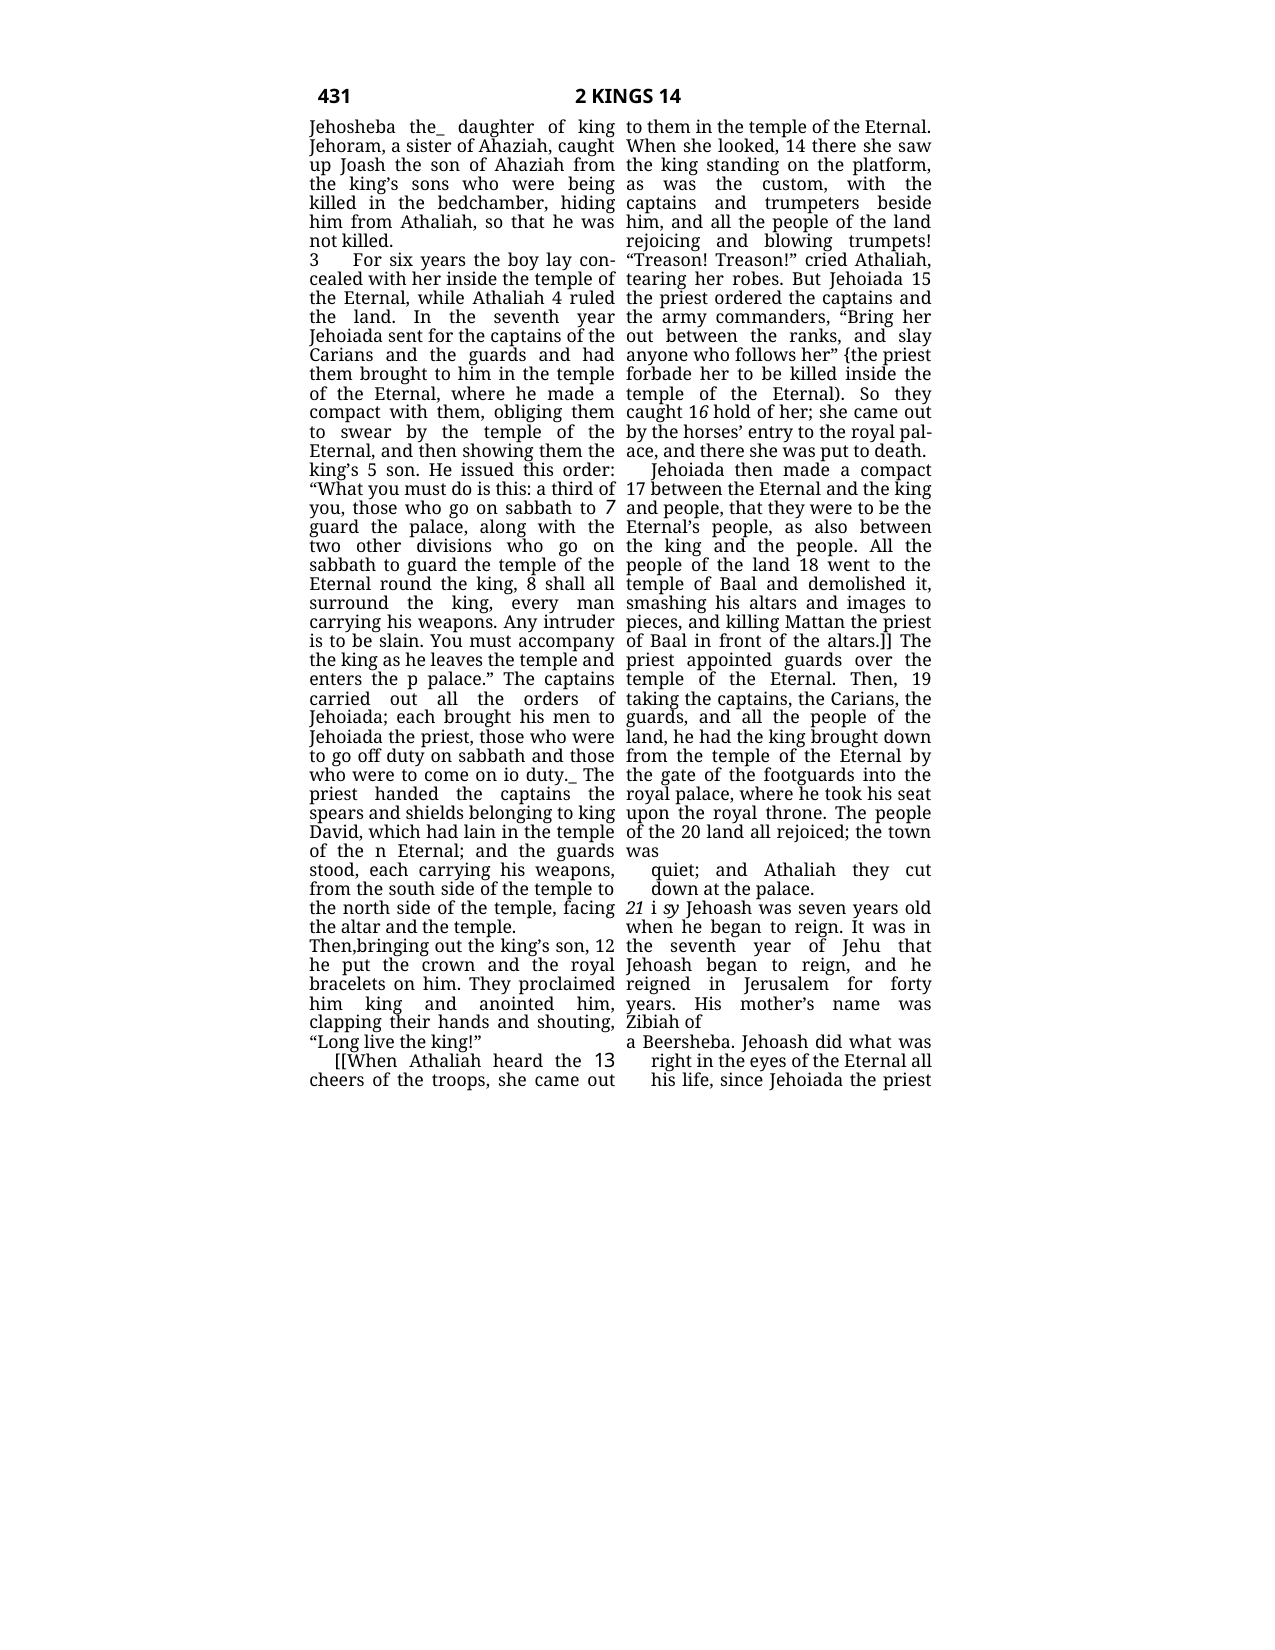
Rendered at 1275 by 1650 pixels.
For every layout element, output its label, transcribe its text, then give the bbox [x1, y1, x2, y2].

text quiet; and Athaliah they cut down at the palace. [651, 861, 932, 899]
text Then,bringing out the king’s son, 12 he put the crown and the royal bracelets on him. They pro­claimed him king and anointed him, clapping their hands and shouting, “Long live the king!” [309, 937, 615, 1052]
text Jehoiada then made a compact 17 between the Eternal and the king and people, that they were to be the Eternal’s people, as also between the king and the peo­ple. All the people of the land 18 went to the temple of Baal and demolished it, smashing his altars and images to pieces, and killing Mattan the priest of Baal in front of the altars.]] The priest appointed guards over the temple of the Eternal. Then, 19 taking the captains, the Carians, the guards, and all the people of the land, he had the king brought down from the temple of the Eternal by the gate of the footguards into the royal palace, where he took his seat upon the royal throne. The people of the 20 land all rejoiced; the town was [626, 461, 932, 861]
text to them in the temple of the Eternal. When she looked, 14 there she saw the king standing on the platform, as was the cus­tom, with the captains and trumpeters beside him, and all the people of the land rejoicing and blowing trumpets! “Trea­son! Treason!” cried Athaliah, tearing her robes. But Jehoiada 15 the priest ordered the captains and the army commanders, “Bring her out between the ranks, and slay anyone who follows her” {the priest forbade her to be killed inside the temple of the Eternal). So they caught 16 hold of her; she came out by the horses’ entry to the royal pal­ace, and there she was put to death. [626, 118, 932, 461]
text a Beersheba. Jehoash did what was right in the eyes of the Eter­nal all his life, since Jehoiada the priest [626, 1033, 932, 1090]
text [[When Athaliah heard the 13 cheers of the troops, she came out [309, 1052, 615, 1090]
text Jehosheba the_ daughter of king Jehoram, a sister of Ahaziah, caught up Joash the son of Aha­ziah from the king’s sons who were being killed in the bed­chamber, hiding him from Athaliah, so that he was not killed. [309, 118, 615, 251]
text 21 i sy Jehoash was seven years old when he began to reign. It was in the seventh year of Jehu that Jehoash began to reign, and he reigned in Jeru­salem for forty years. His mother’s name was Zibiah of [626, 899, 932, 1033]
list For six years the boy lay con­cealed with her inside the temple of the Eternal, while Athaliah 4 ruled the land. In the seventh year Jehoiada sent for the cap­tains of the Carians and the guards and had them brought to him in the temple of the Eternal, where he made a compact with them, obliging them to swear by the temple of the Eternal, and then showing them the king’s 5 son. He issued this order: “What you must do is this: a third of you, those who go on sabbath to 7 guard the palace, along with the two other divisions who go on sabbath to guard the temple of the Eternal round the king, 8 shall all surround the king, every man carrying his weapons. Any intruder is to be slain. You must accompany the king as he leaves the temple and enters the p palace.” The captains carried out all the orders of Jehoiada; each brought his men to Je­hoiada the priest, those who were to go off duty on sabbath and those who were to come on io duty._ The priest handed the captains the spears and shields belonging to king David, which had lain in the temple of the n Eternal; and the guards stood, each carrying his weapons, from the south side of the temple to the north side of the temple, facing the altar and the temple. [309, 251, 615, 937]
